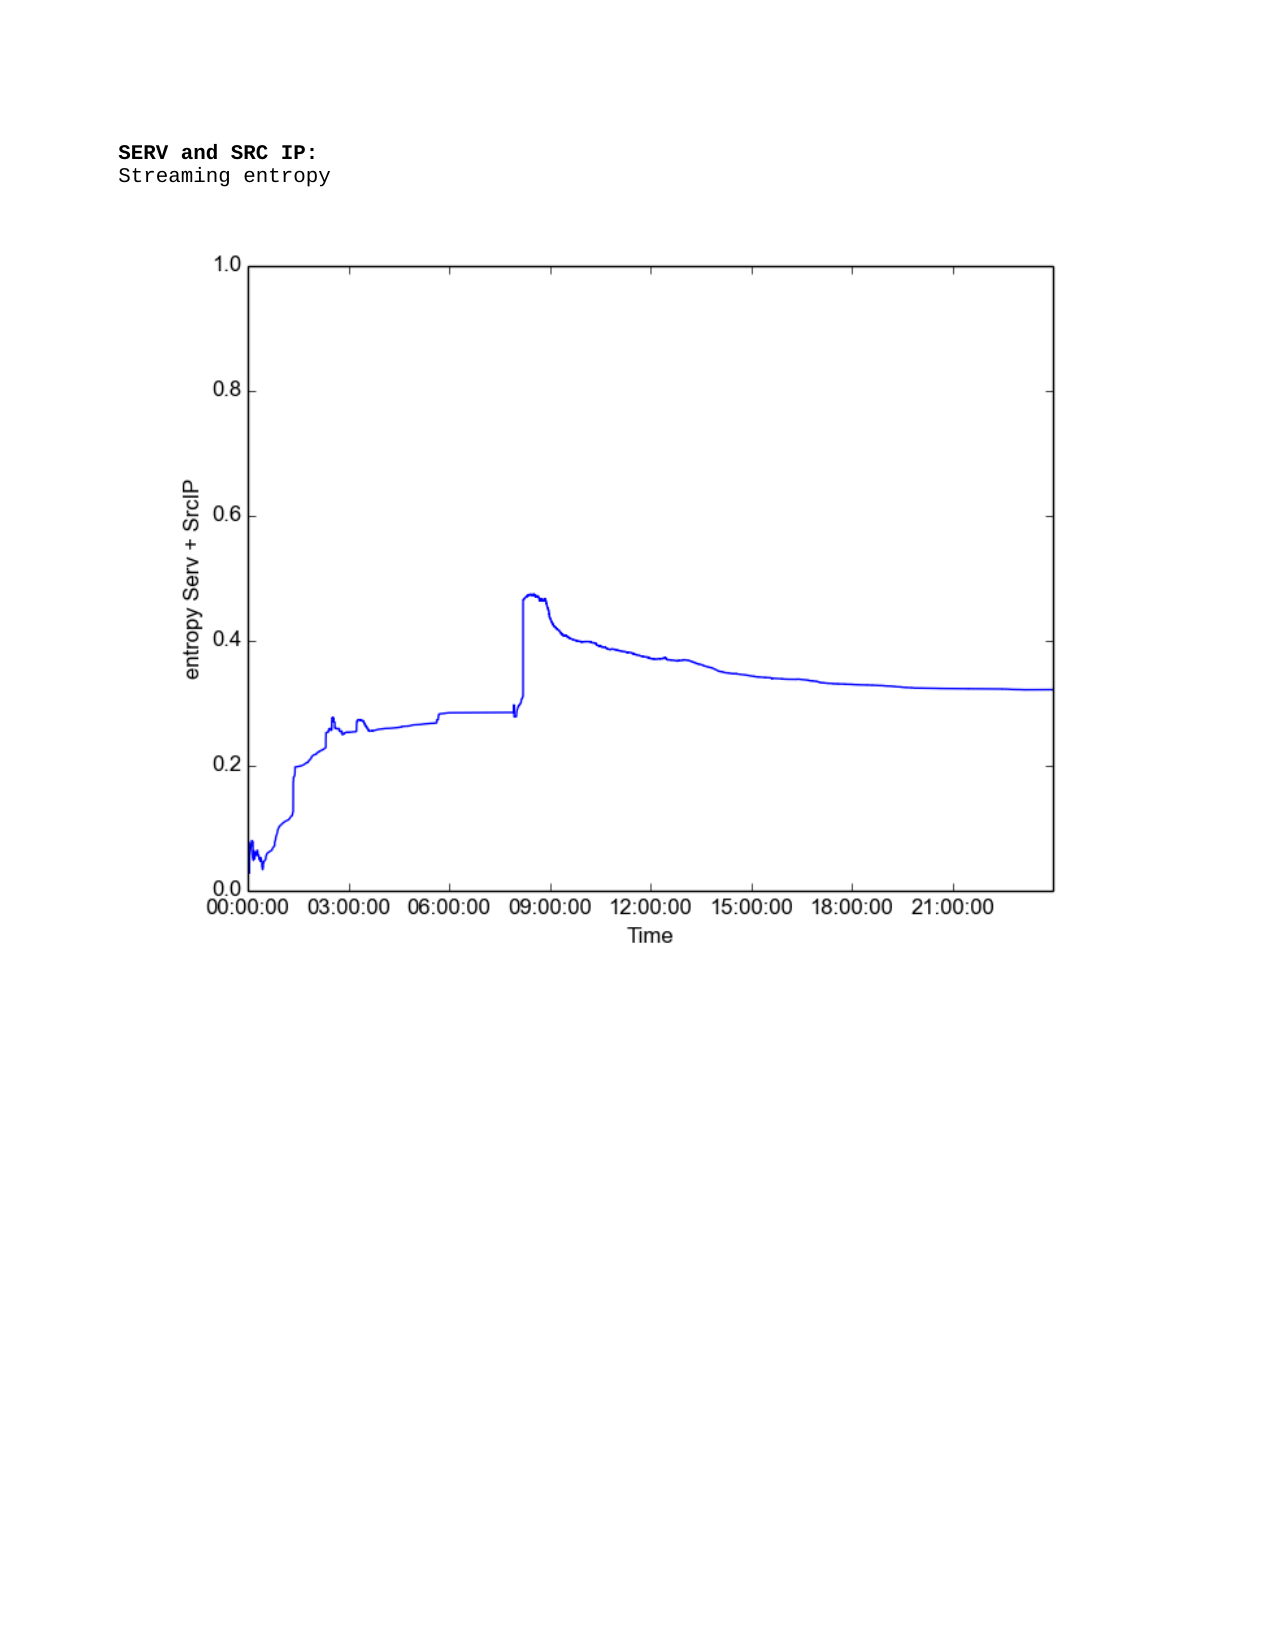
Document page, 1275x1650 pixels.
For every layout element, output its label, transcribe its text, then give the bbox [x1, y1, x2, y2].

text Streaming entropy [118, 165, 1157, 189]
text SERV and SRC IP: [118, 142, 1157, 165]
